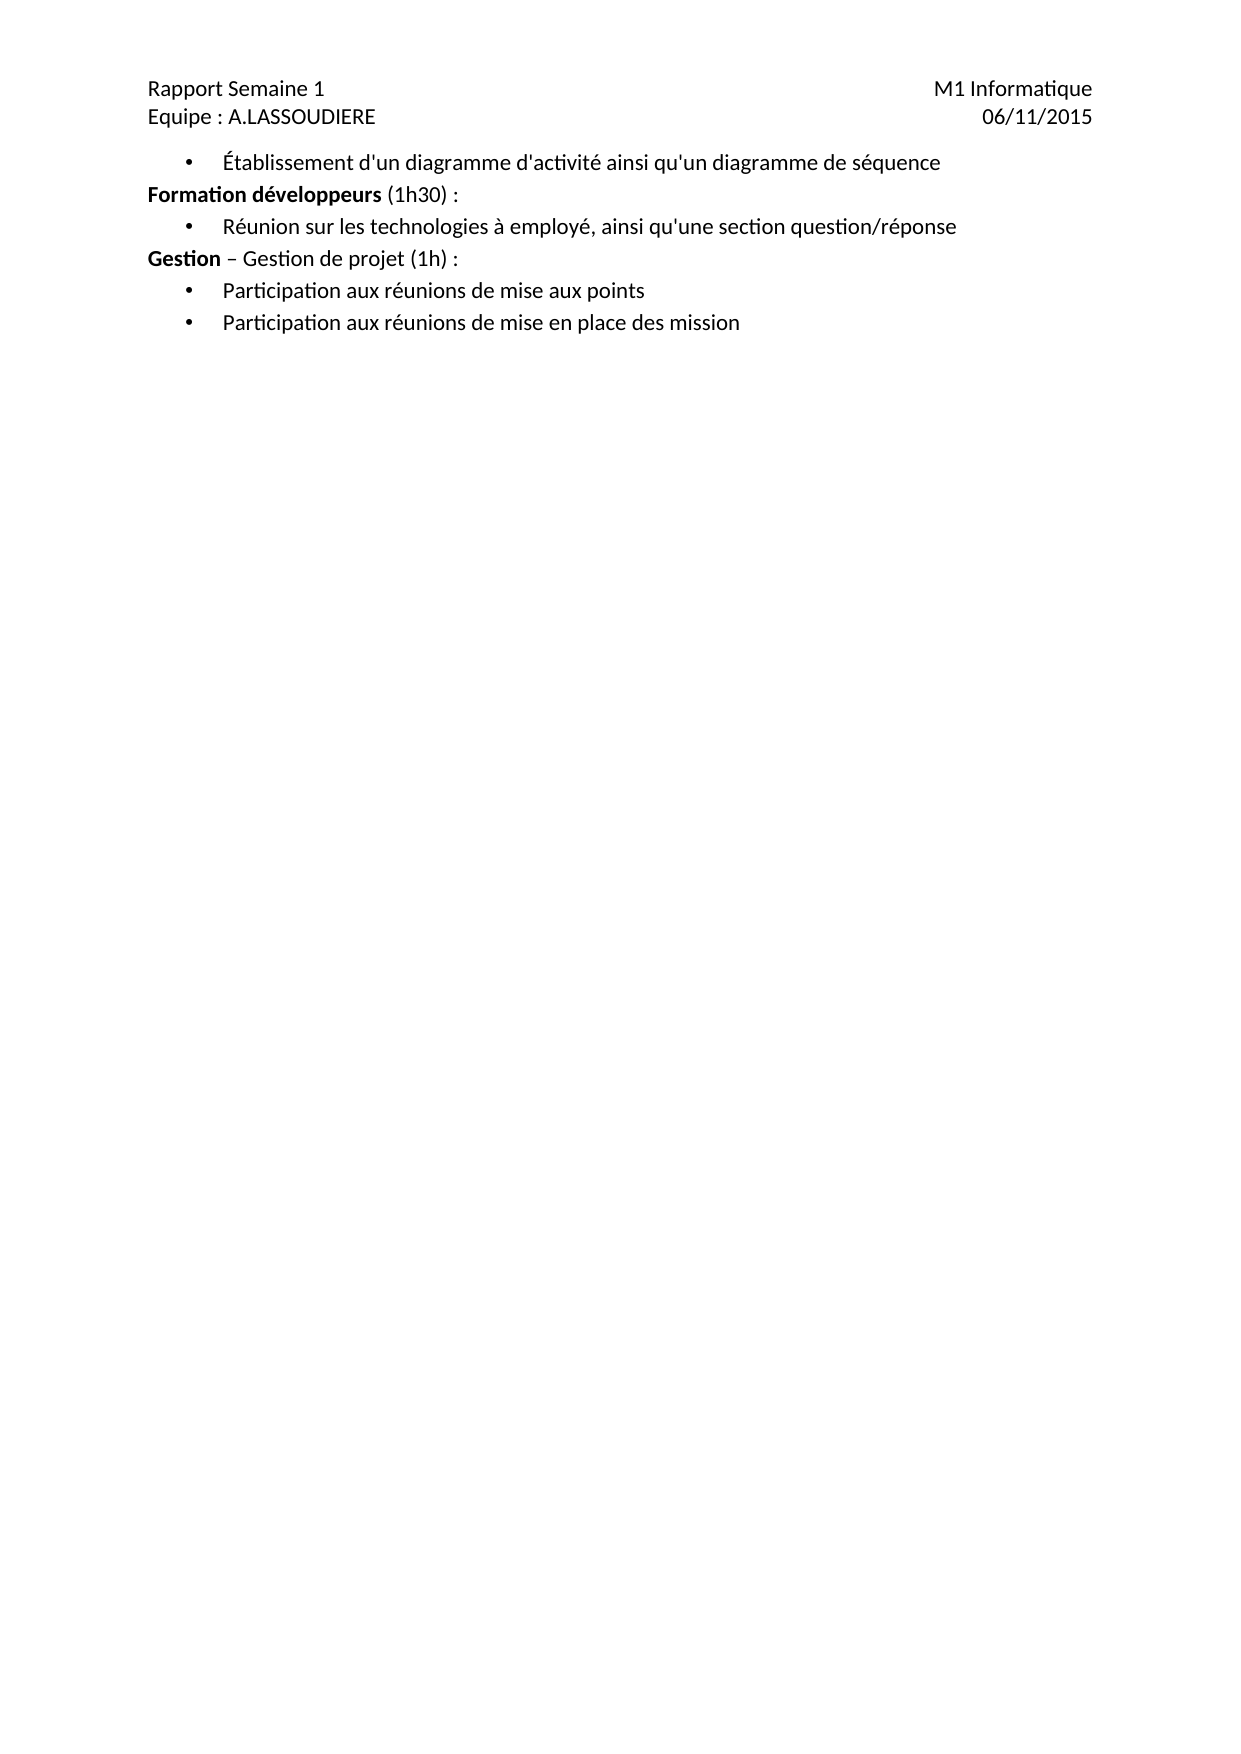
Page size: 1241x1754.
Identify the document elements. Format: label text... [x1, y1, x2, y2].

list Participation aux réunions de mise aux points [185, 276, 1093, 304]
list Établissement d'un diagramme d'activité ainsi qu'un diagramme de séquence [185, 148, 1093, 176]
list Réunion sur les technologies à employé, ainsi qu'une section question/réponse [185, 212, 1093, 240]
text Formation développeurs (1h30) : [148, 180, 1093, 208]
text Gestion – Gestion de projet (1h) : [148, 244, 1093, 272]
list Participation aux réunions de mise en place des mission [185, 308, 1093, 337]
